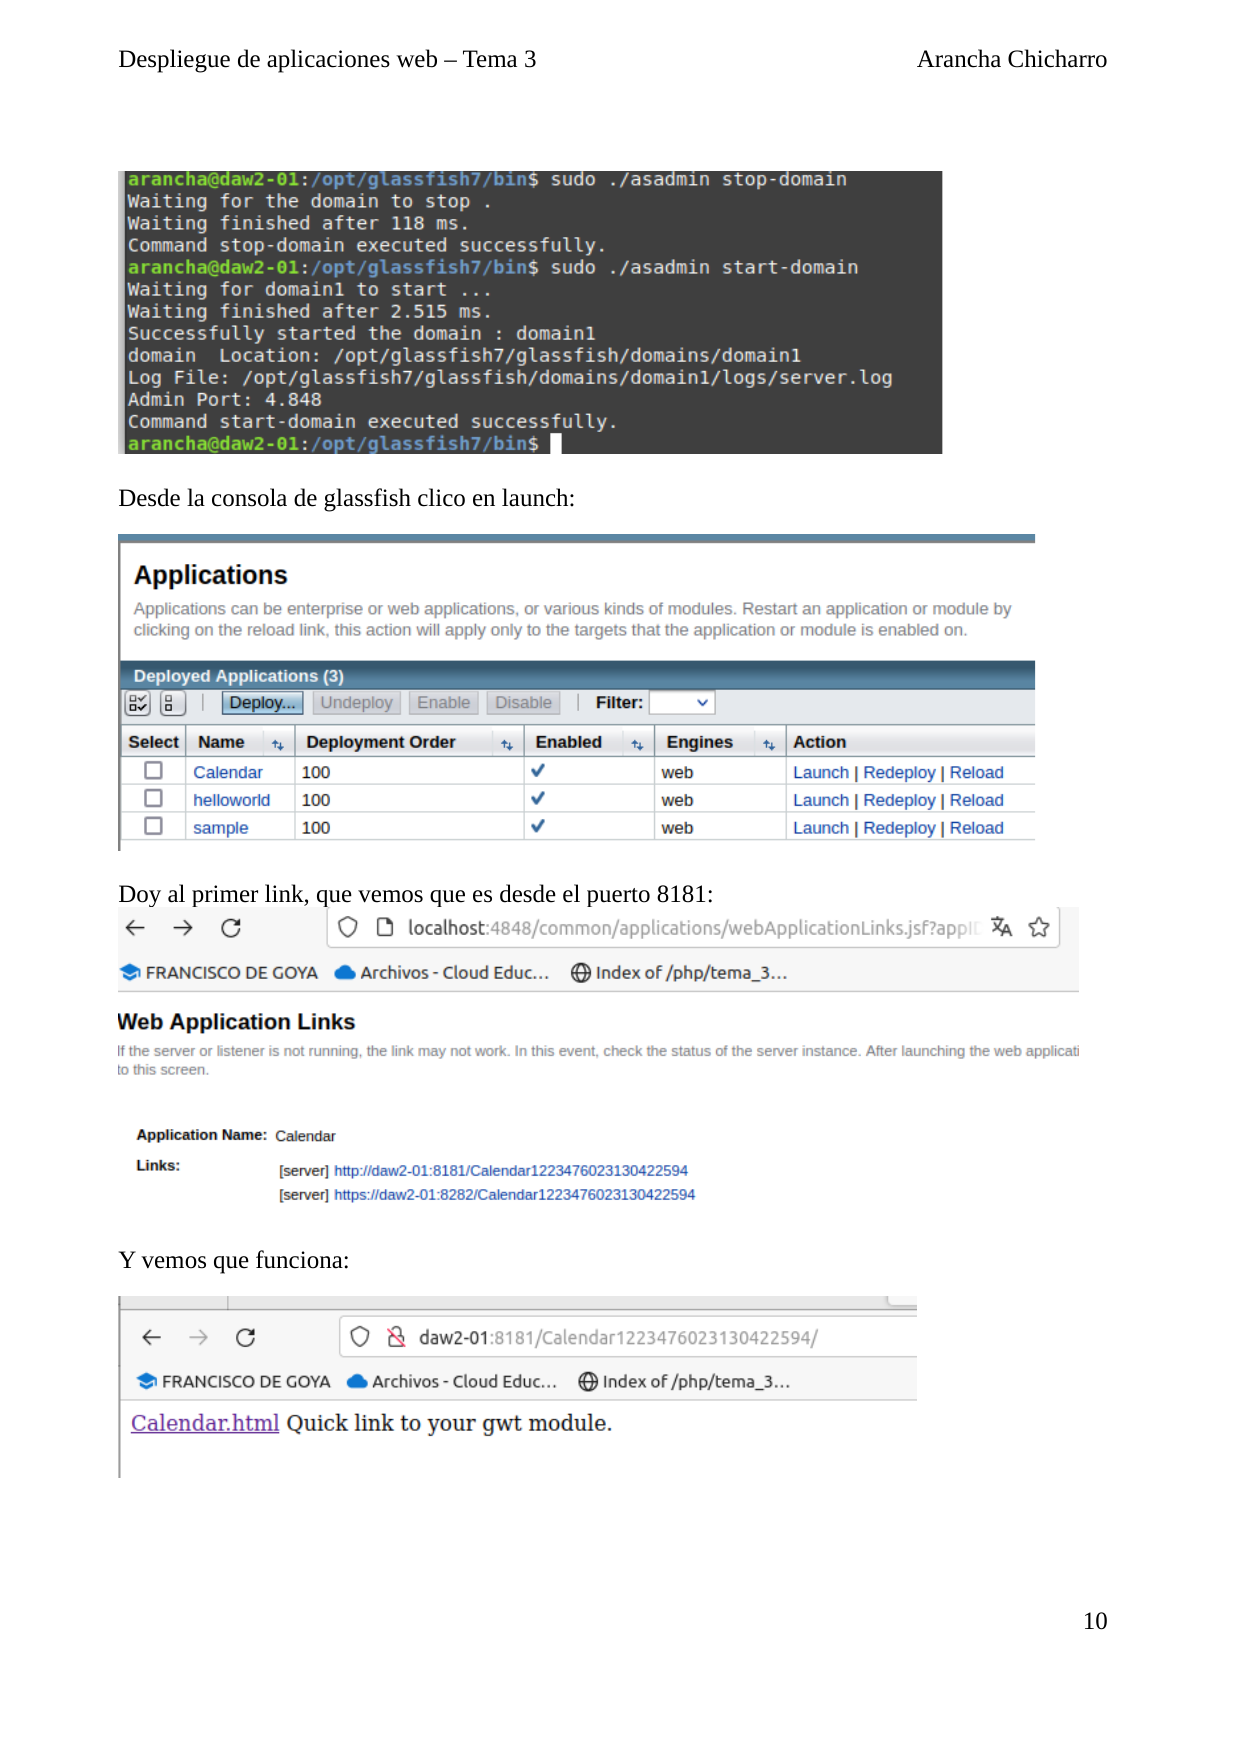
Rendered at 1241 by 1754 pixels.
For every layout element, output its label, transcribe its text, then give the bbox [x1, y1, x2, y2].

text Desde la consola de glassfish clico en launch: [118, 483, 1107, 511]
text Doy al primer link, que vemos que es desde el puerto 8181: [118, 879, 1107, 1245]
text Y vemos que funciona: [118, 1245, 1107, 1273]
